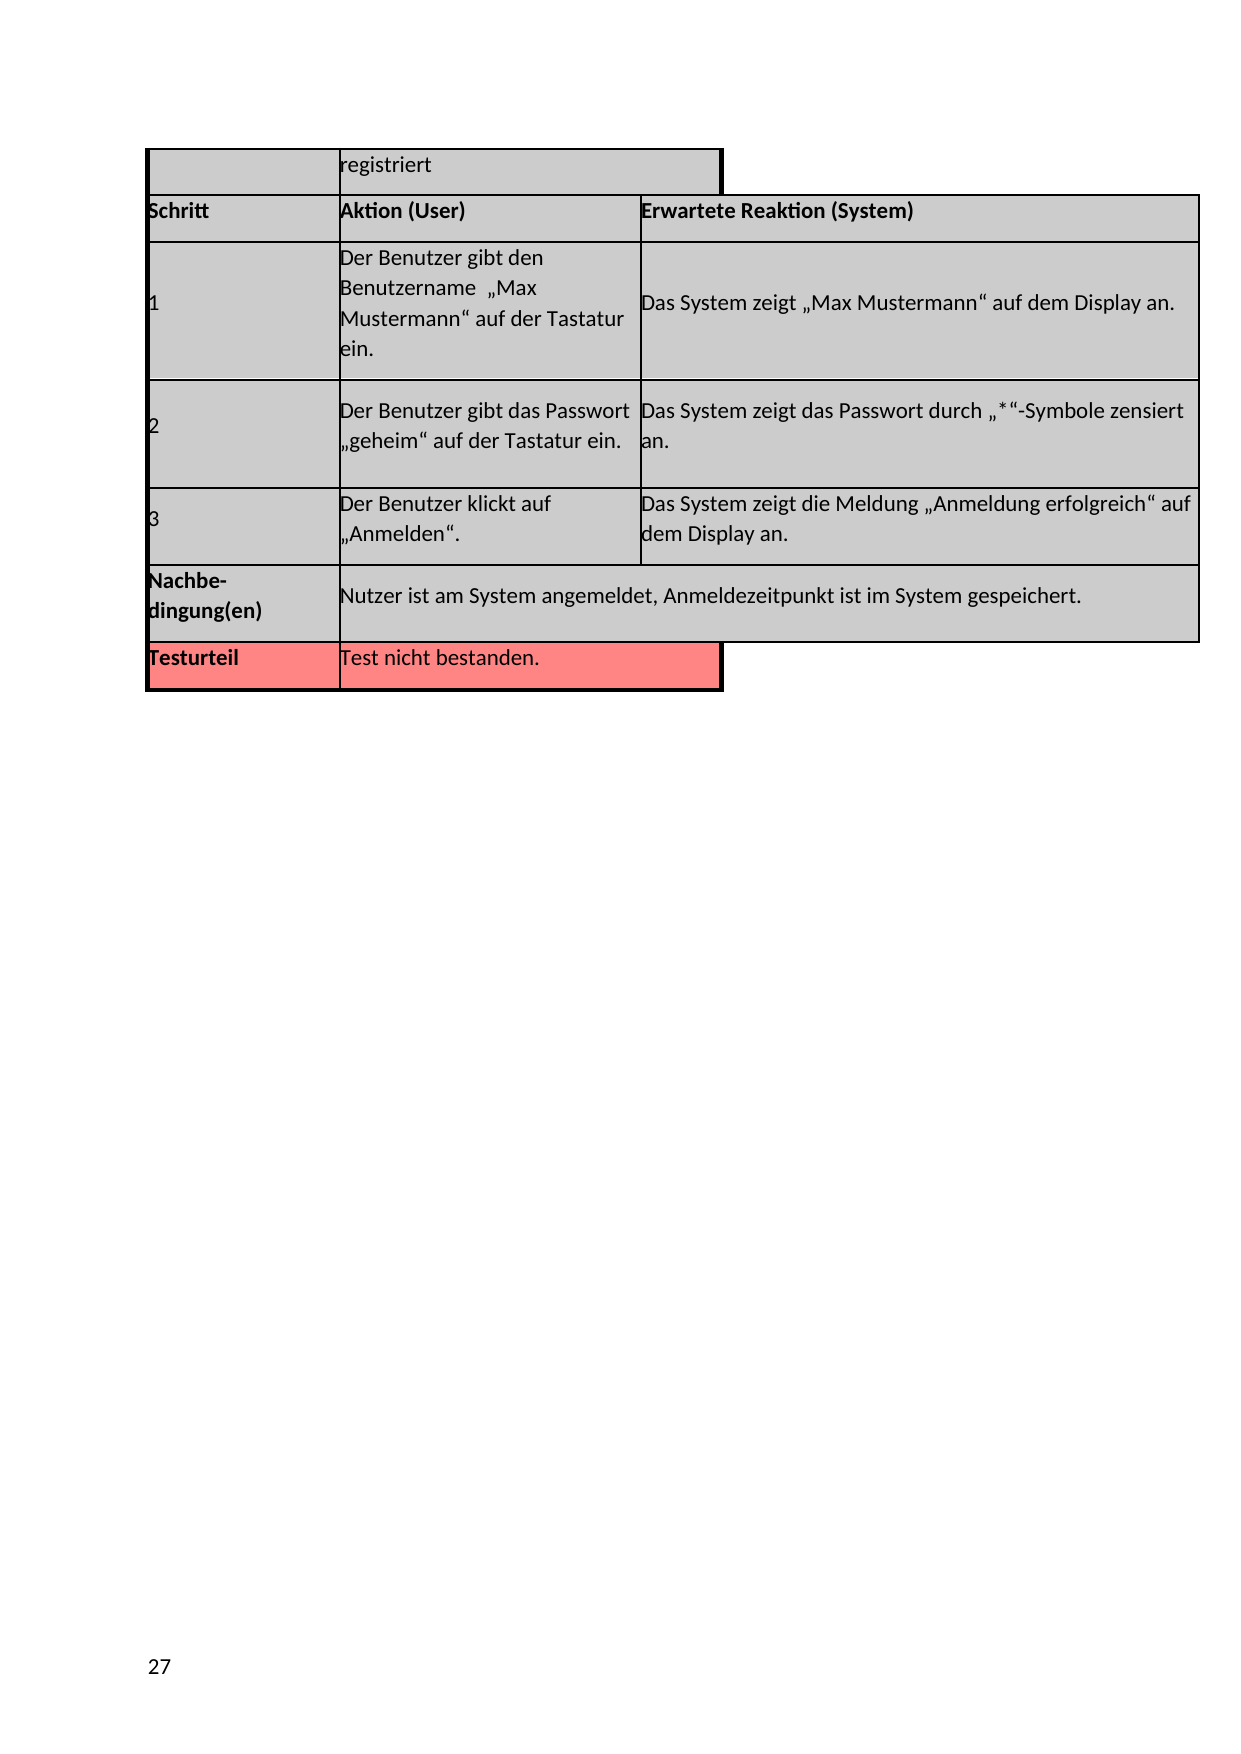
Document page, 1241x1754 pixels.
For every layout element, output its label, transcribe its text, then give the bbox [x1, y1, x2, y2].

table_cell Der Benutzer gibt das Passwort „geheim“ auf der Tastatur ein. [341, 381, 640, 487]
table_cell Das System zeigt die Meldung „Anmeldung erfolgreich“ auf dem Display an. [642, 489, 1198, 564]
table_cell Schritt [150, 196, 339, 241]
table_cell registriert [341, 150, 719, 194]
table_cell Test nicht bestanden. [341, 643, 719, 688]
table_cell Das System zeigt das Passwort durch „*“-Symbole zensiert an. [642, 381, 1198, 487]
table_cell Nachbe-dingung(en) [150, 566, 339, 641]
table_cell 2 [150, 381, 339, 487]
table_cell Das System zeigt „Max Mustermann“ auf dem Display an. [642, 243, 1198, 378]
table_cell Aktion (User) [341, 196, 640, 241]
table_cell 3 [150, 489, 339, 564]
table_cell Nutzer ist am System angemeldet, Anmeldezeitpunkt ist im System gespeichert. [341, 566, 1198, 641]
table_cell 1 [150, 243, 339, 378]
table_cell Erwartete Reaktion (System) [642, 196, 1198, 241]
table_cell Der Benutzer klickt auf „Anmelden“. [341, 489, 640, 564]
table_cell Der Benutzer gibt den Benutzername „Max Mustermann“ auf der Tastatur ein. [341, 243, 640, 378]
table_cell [150, 150, 339, 194]
table_cell Testurteil [150, 643, 339, 688]
